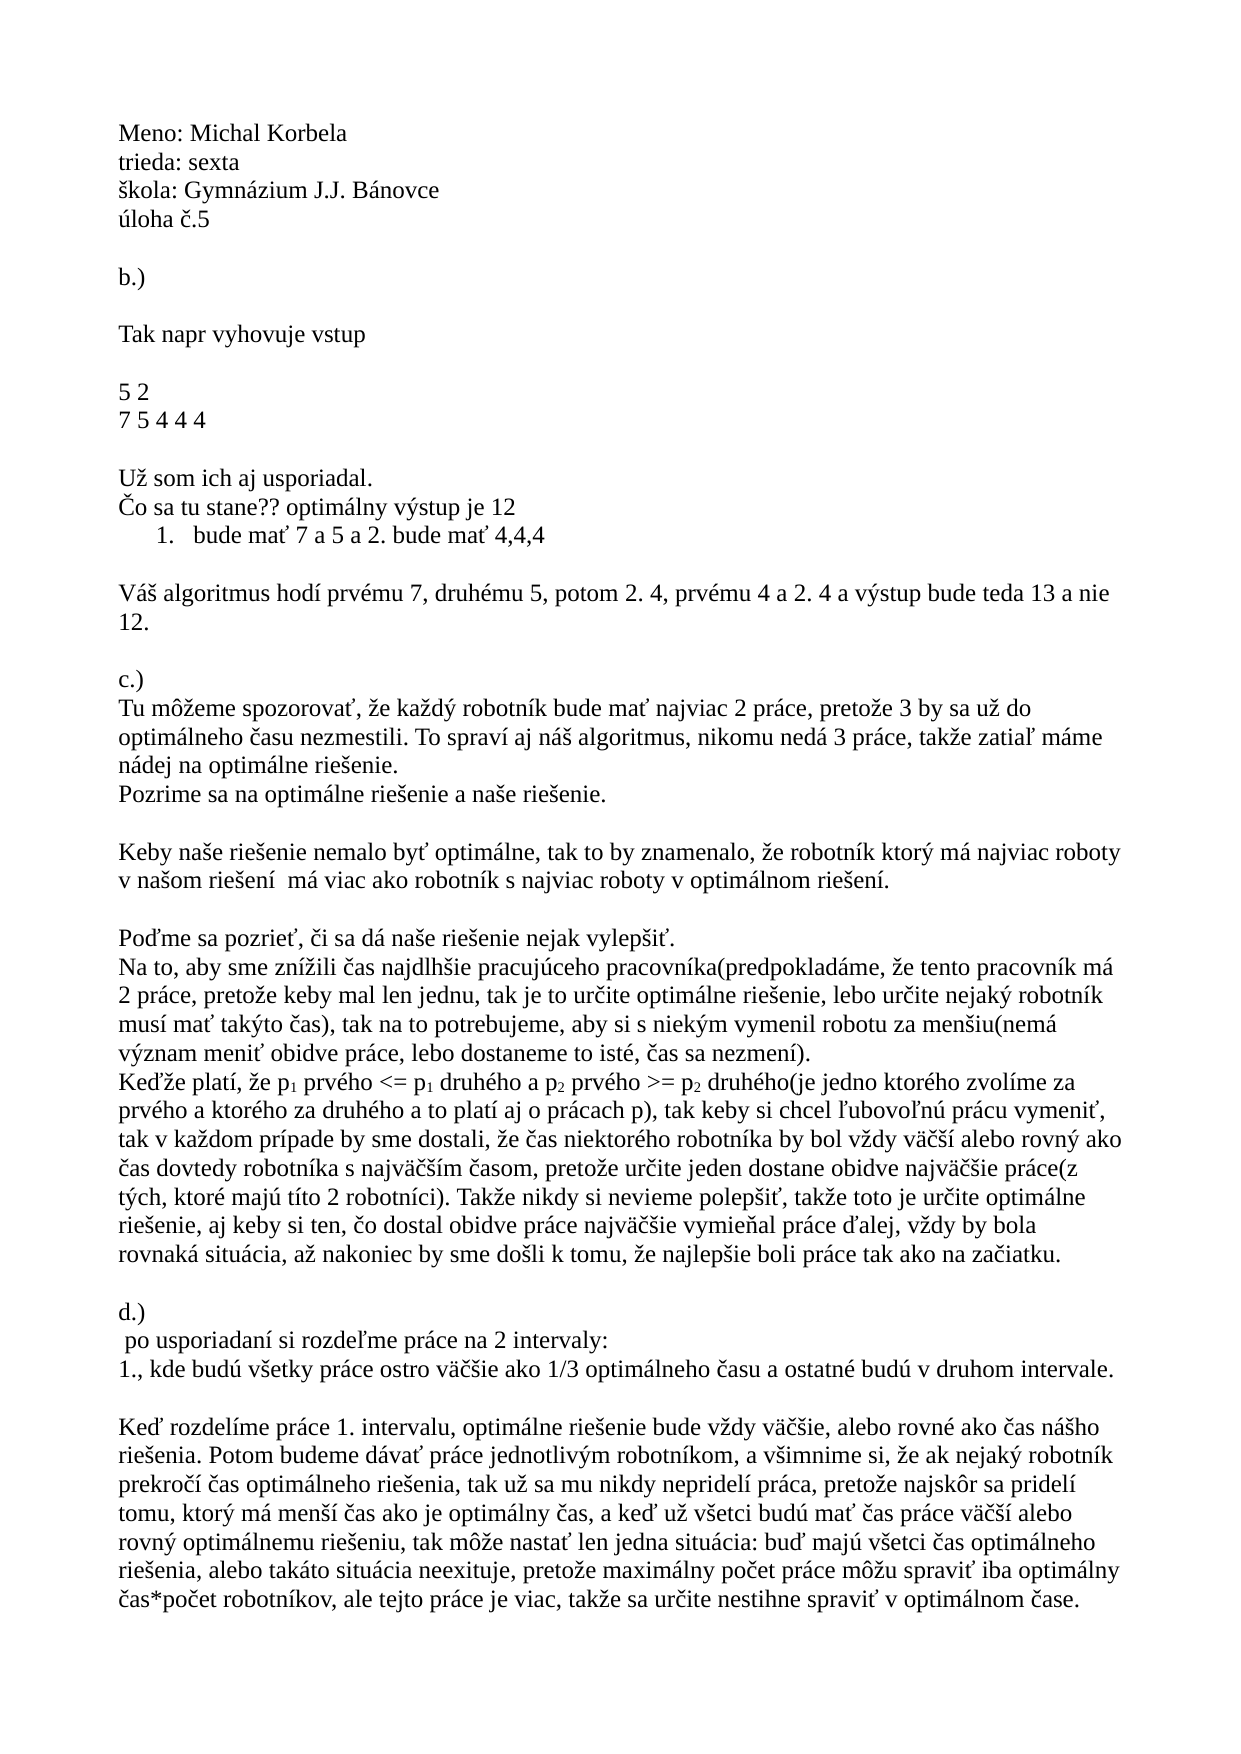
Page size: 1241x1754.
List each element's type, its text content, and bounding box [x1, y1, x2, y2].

text c.) [118, 664, 1122, 693]
text Tak napr vyhovuje vstup [118, 319, 1122, 348]
text Pozrime sa na optimálne riešenie a naše riešenie. [118, 779, 1122, 808]
text škola: Gymnázium J.J. Bánovce [118, 176, 1122, 204]
text Keby naše riešenie nemalo byť optimálne, tak to by znamenalo, že robotník ktorý má najviac roboty v našom riešení má viac ako robotník s najviac roboty v optimálnom riešení. [118, 837, 1122, 894]
text b.) [118, 262, 1122, 291]
text Váš algoritmus hodí prvému 7, druhému 5, potom 2. 4, prvému 4 a 2. 4 a výstup bude teda 13 a nie 12. [118, 578, 1122, 636]
list bude mať 7 a 5 a 2. bude mať 4,4,4 [156, 521, 1122, 549]
text trieda: sexta [118, 147, 1122, 176]
text Poďme sa pozrieť, či sa dá naše riešenie nejak vylepšiť. [118, 923, 1122, 952]
text 1., kde budú všetky práce ostro väčšie ako 1/3 optimálneho času a ostatné budú v druhom intervale. [118, 1354, 1122, 1383]
text Už som ich aj usporiadal. [118, 463, 1122, 492]
text Keď rozdelíme práce 1. intervalu, optimálne riešenie bude vždy väčšie, alebo rovné ako čas nášho riešenia. Potom budeme dávať práce jednotlivým robotníkom, a všimnime si, že ak nejaký robotník prekročí čas optimálneho riešenia, tak už sa mu nikdy nepridelí práca, pretože najskôr sa pridelí tomu, ktorý má menší čas ako je optimálny čas, a keď už všetci budú mať čas práce väčší alebo rovný optimálnemu riešeniu, tak môže nastať len jedna situácia: buď majú všetci čas optimálneho riešenia, alebo takáto situácia neexituje, pretože maximálny počet práce môžu spraviť iba optimálny čas*počet robotníkov, ale tejto práce je viac, takže sa určite nestihne spraviť v optimálnom čase. [118, 1412, 1122, 1613]
text Čo sa tu stane?? optimálny výstup je 12 [118, 492, 1122, 521]
text úloha č.5 [118, 204, 1122, 233]
text Meno: Michal Korbela [118, 118, 1122, 147]
text 5 2 [118, 377, 1122, 406]
text po usporiadaní si rozdeľme práce na 2 intervaly: [118, 1326, 1122, 1354]
text d.) [118, 1297, 1122, 1326]
text Na to, aby sme znížili čas najdlhšie pracujúceho pracovníka(predpokladáme, že tento pracovník má 2 práce, pretože keby mal len jednu, tak je to určite optimálne riešenie, lebo určite nejaký robotník musí mať takýto čas), tak na to potrebujeme, aby si s niekým vymenil robotu za menšiu(nemá význam meniť obidve práce, lebo dostaneme to isté, čas sa nezmení). [118, 952, 1122, 1067]
text Keďže platí, že p1 prvého <= p1 druhého a p2 prvého >= p2 druhého(je jedno ktorého zvolíme za prvého a ktorého za druhého a to platí aj o prácach p), tak keby si chcel ľubovoľnú prácu vymeniť, tak v každom prípade by sme dostali, že čas niektorého robotníka by bol vždy väčší alebo rovný ako čas dovtedy robotníka s najväčším časom, pretože určite jeden dostane obidve najväčšie práce(z tých, ktoré majú títo 2 robotníci). Takže nikdy si nevieme polepšiť, takže toto je určite optimálne riešenie, aj keby si ten, čo dostal obidve práce najväčšie vymieňal práce ďalej, vždy by bola rovnaká situácia, až nakoniec by sme došli k tomu, že najlepšie boli práce tak ako na začiatku. [118, 1067, 1122, 1268]
text Tu môžeme spozorovať, že každý robotník bude mať najviac 2 práce, pretože 3 by sa už do optimálneho času nezmestili. To spraví aj náš algoritmus, nikomu nedá 3 práce, takže zatiaľ máme nádej na optimálne riešenie. [118, 693, 1122, 779]
text 7 5 4 4 4 [118, 406, 1122, 434]
